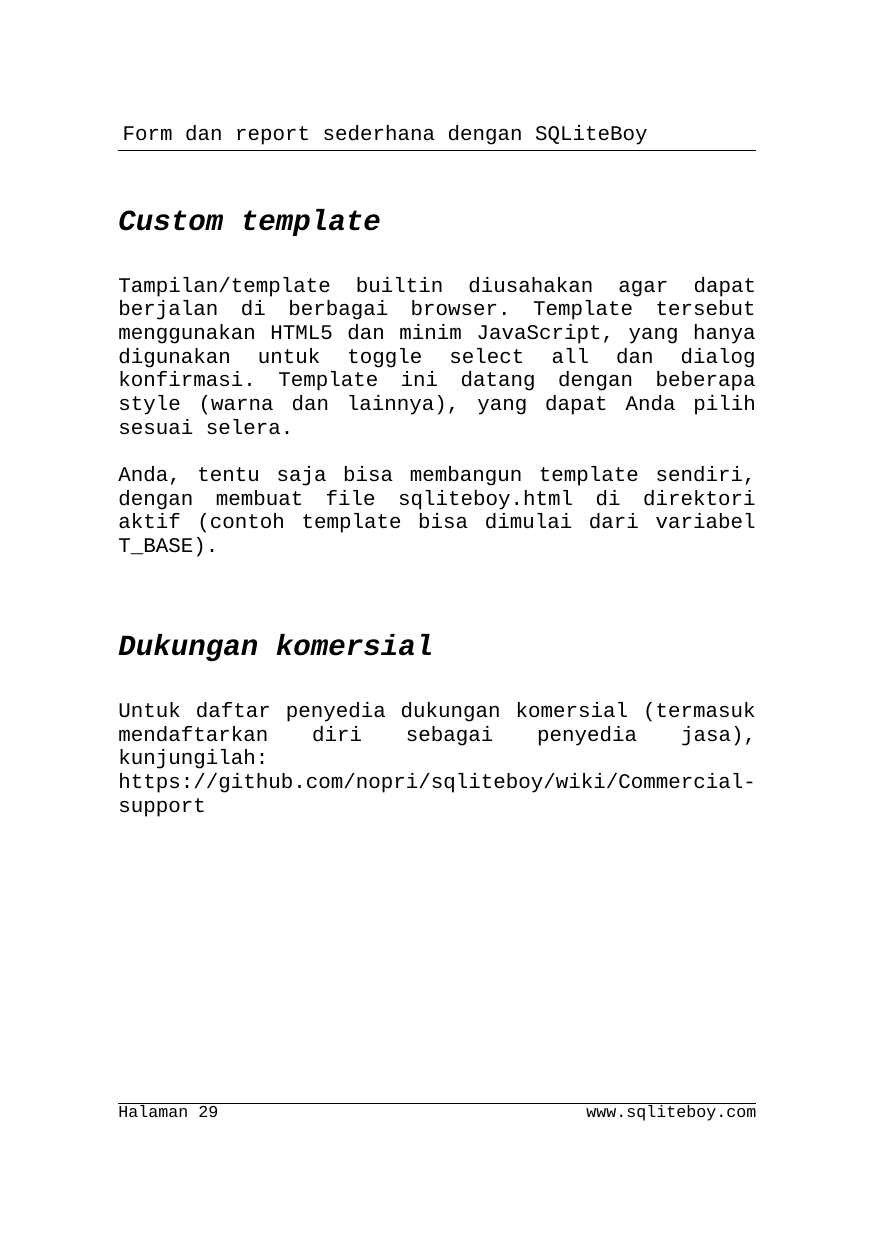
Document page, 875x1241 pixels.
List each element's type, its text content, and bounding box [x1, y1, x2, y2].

text Anda, tentu saja bisa membangun template sendiri, dengan membuat file sqliteboy.html di direktori aktif (contoh template bisa dimulai dari variabel T_BASE). [118, 464, 756, 558]
text Untuk daftar penyedia dukungan komersial (termasuk mendaftarkan diri sebagai penyedia jasa), kunjungilah: [118, 700, 756, 771]
text Tampilan/template builtin diusahakan agar dapat berjalan di berbagai browser. Template tersebut menggunakan HTML5 dan minim JavaScript, yang hanya digunakan untuk toggle select all dan dialog konfirmasi. Template ini datang dengan beberapa style (warna dan lainnya), yang dapat Anda pilih sesuai selera. [118, 275, 756, 440]
subtitle Custom template [118, 206, 756, 239]
text https://github.com/nopri/sqliteboy/wiki/Commercial-support [118, 771, 756, 818]
subtitle Dukungan komersial [118, 631, 756, 664]
